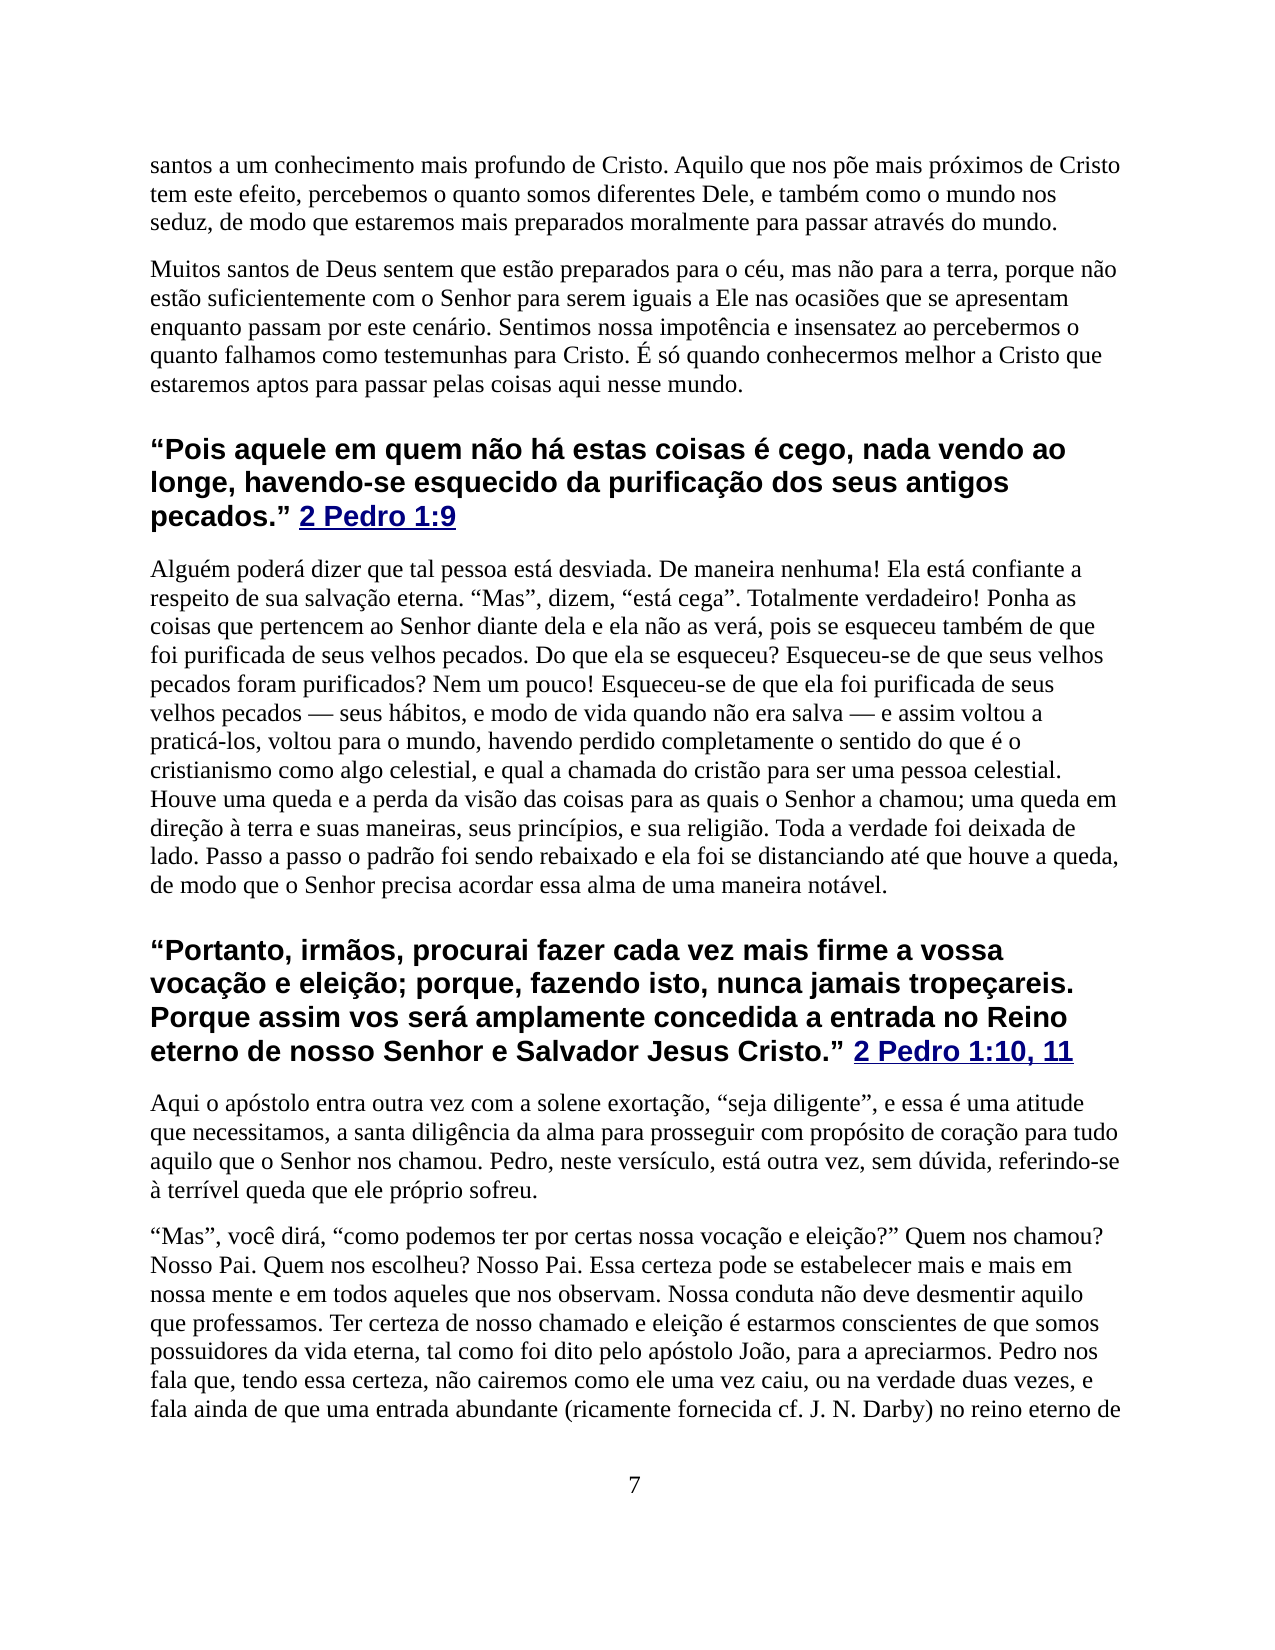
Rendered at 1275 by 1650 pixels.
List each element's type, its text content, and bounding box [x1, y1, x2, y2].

text Alguém poderá dizer que tal pessoa está desviada. De maneira nenhuma! Ela está confiante a respeito de sua salvação eterna. “Mas”, dizem, “está cega”. Totalmente verdadeiro! Ponha as coisas que pertencem ao Senhor diante dela e ela não as verá, pois se esqueceu também de que foi purificada de seus velhos pecados. Do que ela se esqueceu? Esqueceu-se de que seus velhos pecados foram purificados? Nem um pouco! Esqueceu-se de que ela foi purificada de seus velhos pecados — seus hábitos, e modo de vida quando não era salva — e assim voltou a praticá-los, voltou para o mundo, havendo perdido completamente o sentido do que é o cristianismo como algo celestial, e qual a chamada do cristão para ser uma pessoa celestial. Houve uma queda e a perda da visão das coisas para as quais o Senhor a chamou; uma queda em direção à terra e suas maneiras, seus princípios, e sua religião. Toda a verdade foi deixada de lado. Passo a passo o padrão foi sendo rebaixado e ela foi se distanciando até que houve a queda, de modo que o Senhor precisa acordar essa alma de uma maneira notável. [150, 554, 1125, 899]
subtitle “Portanto, irmãos, procurai fazer cada vez mais firme a vossa vocação e eleição; porque, fazendo isto, nunca jamais tropeçareis. Porque assim vos será amplamente concedida a entrada no Reino eterno de nosso Senhor e Salvador Jesus Cristo.” 2 Pedro 1:10, 11 [150, 933, 1125, 1067]
text Aqui o apóstolo entra outra vez com a solene exortação, “seja diligente”, e essa é uma atitude que necessitamos, a santa diligência da alma para prosseguir com propósito de coração para tudo aquilo que o Senhor nos chamou. Pedro, neste versículo, está outra vez, sem dúvida, referindo-se à terrível queda que ele próprio sofreu. [150, 1088, 1125, 1203]
subtitle “Pois aquele em quem não há estas coisas é cego, nada vendo ao longe, havendo-se esquecido da purificação dos seus antigos pecados.” 2 Pedro 1:9 [150, 432, 1125, 532]
text “Mas”, você dirá, “como podemos ter por certas nossa vocação e eleição?” Quem nos chamou? Nosso Pai. Quem nos escolheu? Nosso Pai. Essa certeza pode se estabelecer mais e mais em nossa mente e em todos aqueles que nos observam. Nossa conduta não deve desmentir aquilo que professamos. Ter certeza de nosso chamado e eleição é estarmos conscientes de que somos possuidores da vida eterna, tal como foi dito pelo apóstolo João, para a apreciarmos. Pedro nos fala que, tendo essa certeza, não cairemos como ele uma vez caiu, ou na verdade duas vezes, e fala ainda de que uma entrada abundante (ricamente fornecida cf. J. N. Darby) no reino eterno de [150, 1221, 1125, 1423]
text Muitos santos de Deus sentem que estão preparados para o céu, mas não para a terra, porque não estão suficientemente com o Senhor para serem iguais a Ele nas ocasiões que se apresentam enquanto passam por este cenário. Sentimos nossa impotência e insensatez ao percebermos o quanto falhamos como testemunhas para Cristo. É só quando conhecermos melhor a Cristo que estaremos aptos para passar pelas coisas aqui nesse mundo. [150, 254, 1125, 398]
text santos a um conhecimento mais profundo de Cristo. Aquilo que nos põe mais próximos de Cristo tem este efeito, percebemos o quanto somos diferentes Dele, e também como o mundo nos seduz, de modo que estaremos mais preparados moralmente para passar através do mundo. [150, 150, 1125, 236]
